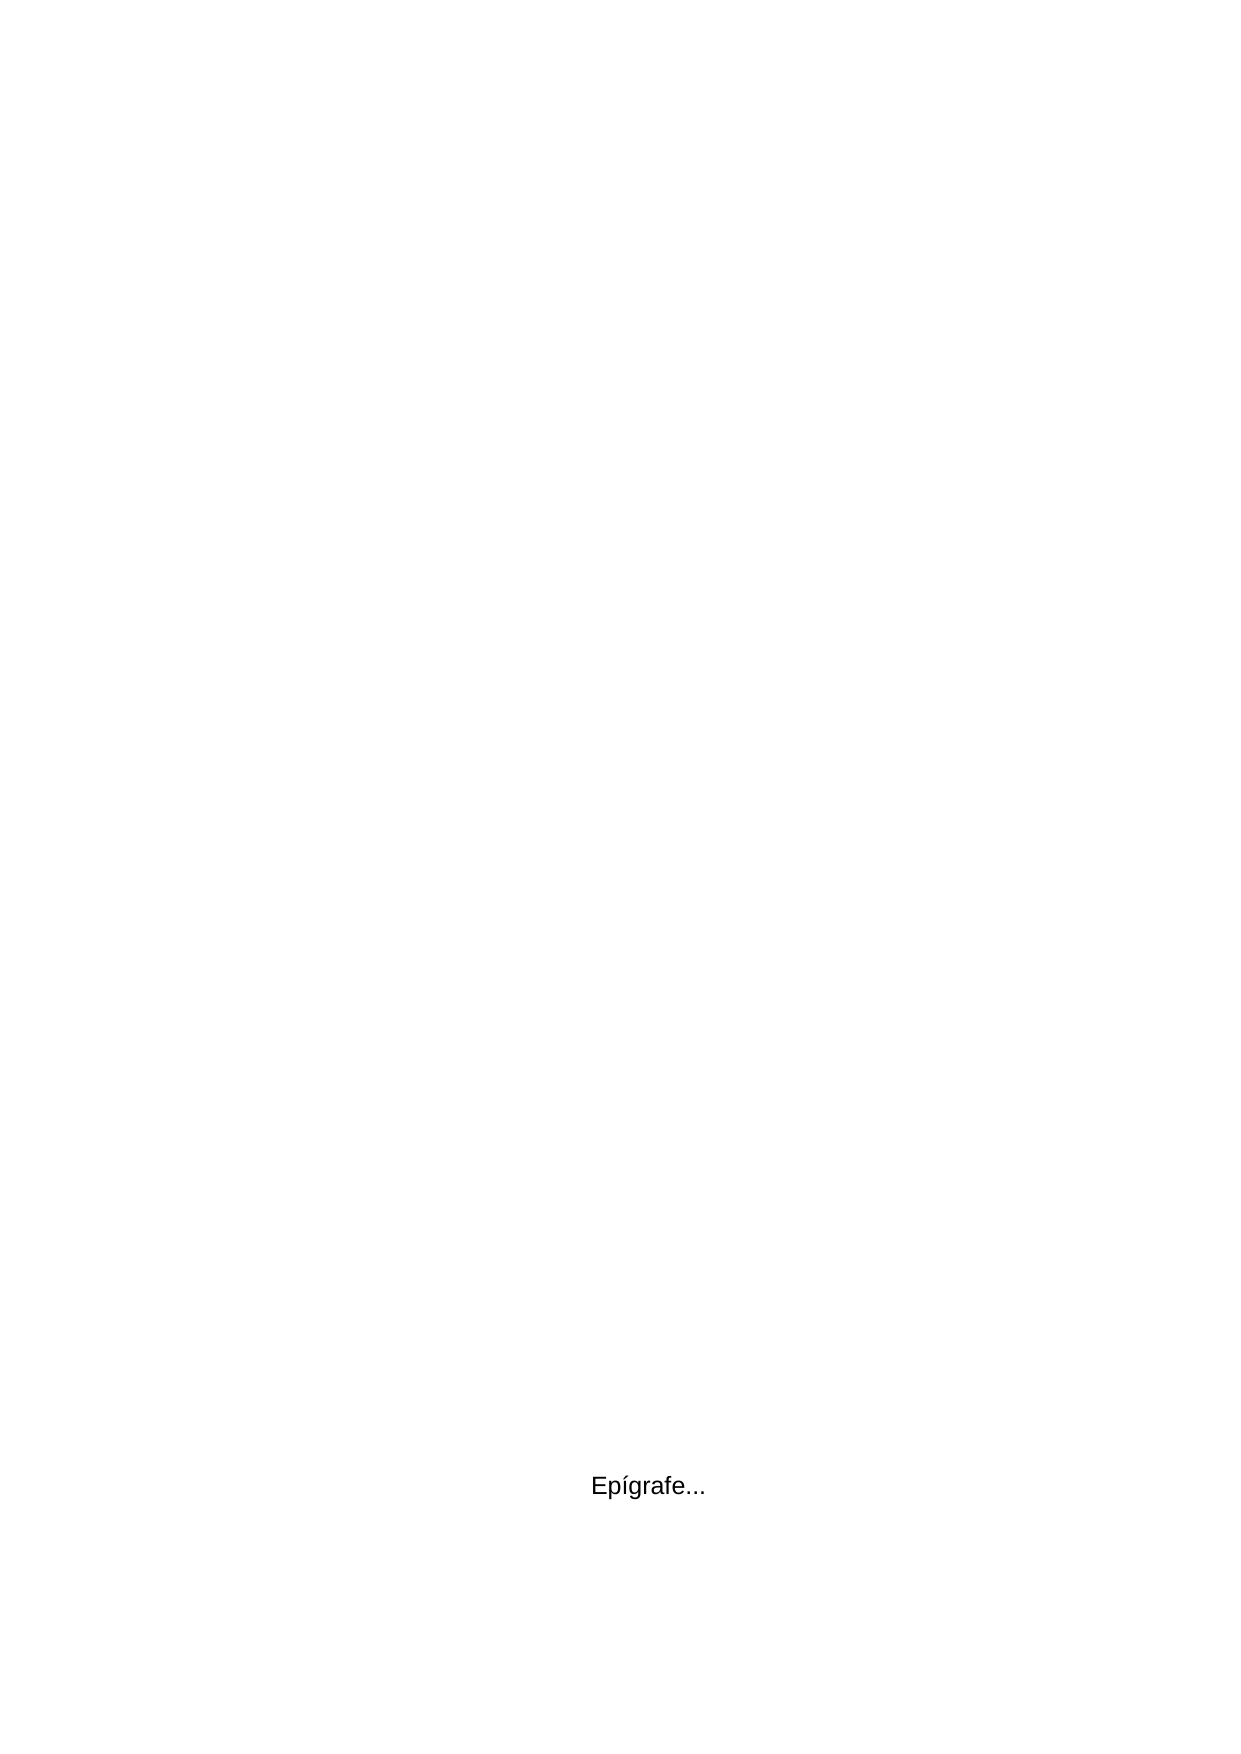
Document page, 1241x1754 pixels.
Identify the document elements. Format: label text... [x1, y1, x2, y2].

text Epígrafe... [591, 1471, 1122, 1500]
